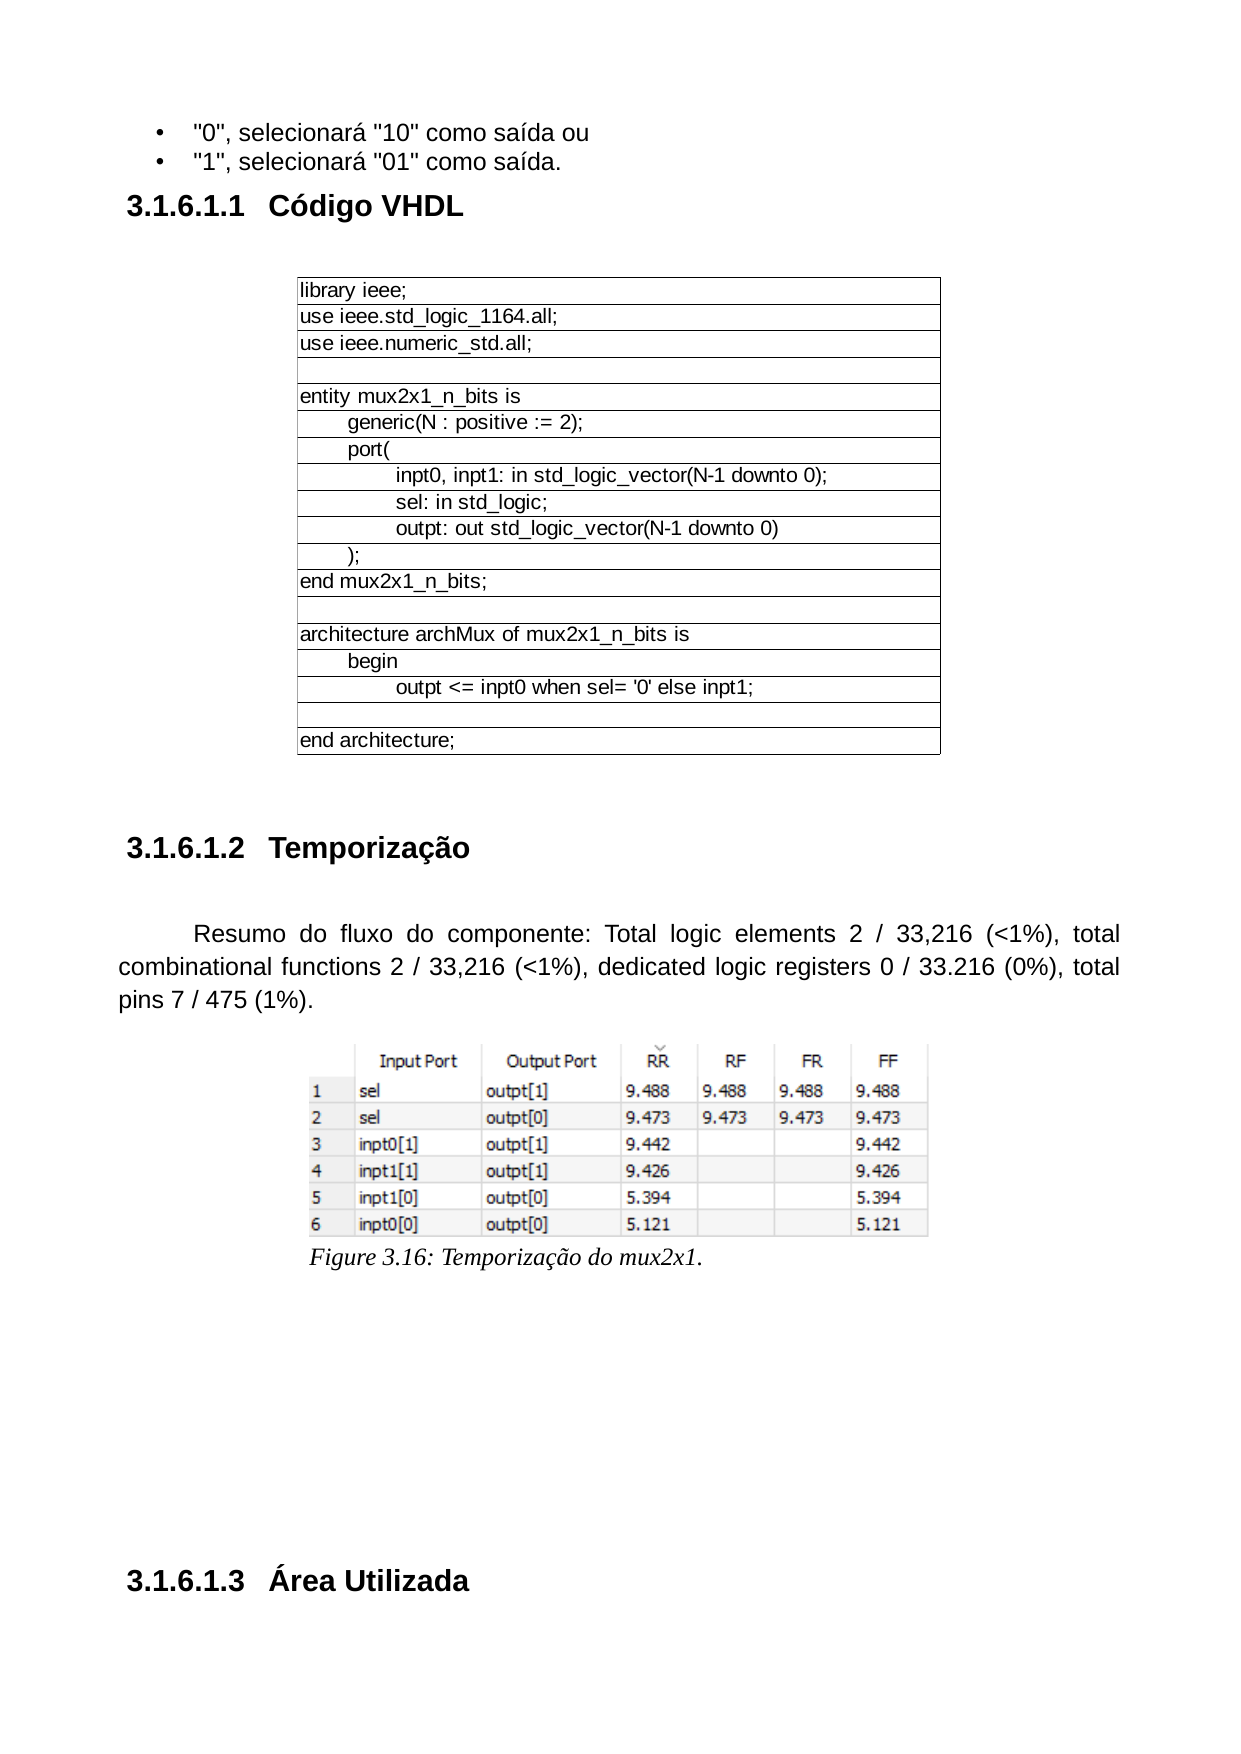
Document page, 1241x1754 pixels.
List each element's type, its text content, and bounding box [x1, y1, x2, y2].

picture [309, 1044, 932, 1237]
list "1", selecionará "01" como saída. [156, 147, 1122, 176]
subtitle Temporização [118, 830, 1122, 865]
list "0", selecionará "10" como saída ou [156, 118, 1122, 147]
subtitle Código VHDL [118, 188, 1122, 223]
subtitle Área Utilizada [118, 1563, 1122, 1598]
text Resumo do fluxo do componente: Total logic elements 2 / 33,216 (<1%), total combinational functions 2 / 33,216 (<1%), dedicated logic registers 0 / 33.216 (0%), total pins 7 / 475 (1%). [118, 919, 1122, 1013]
text Figure 3.16: Temporização do mux2x1. [309, 1237, 931, 1271]
